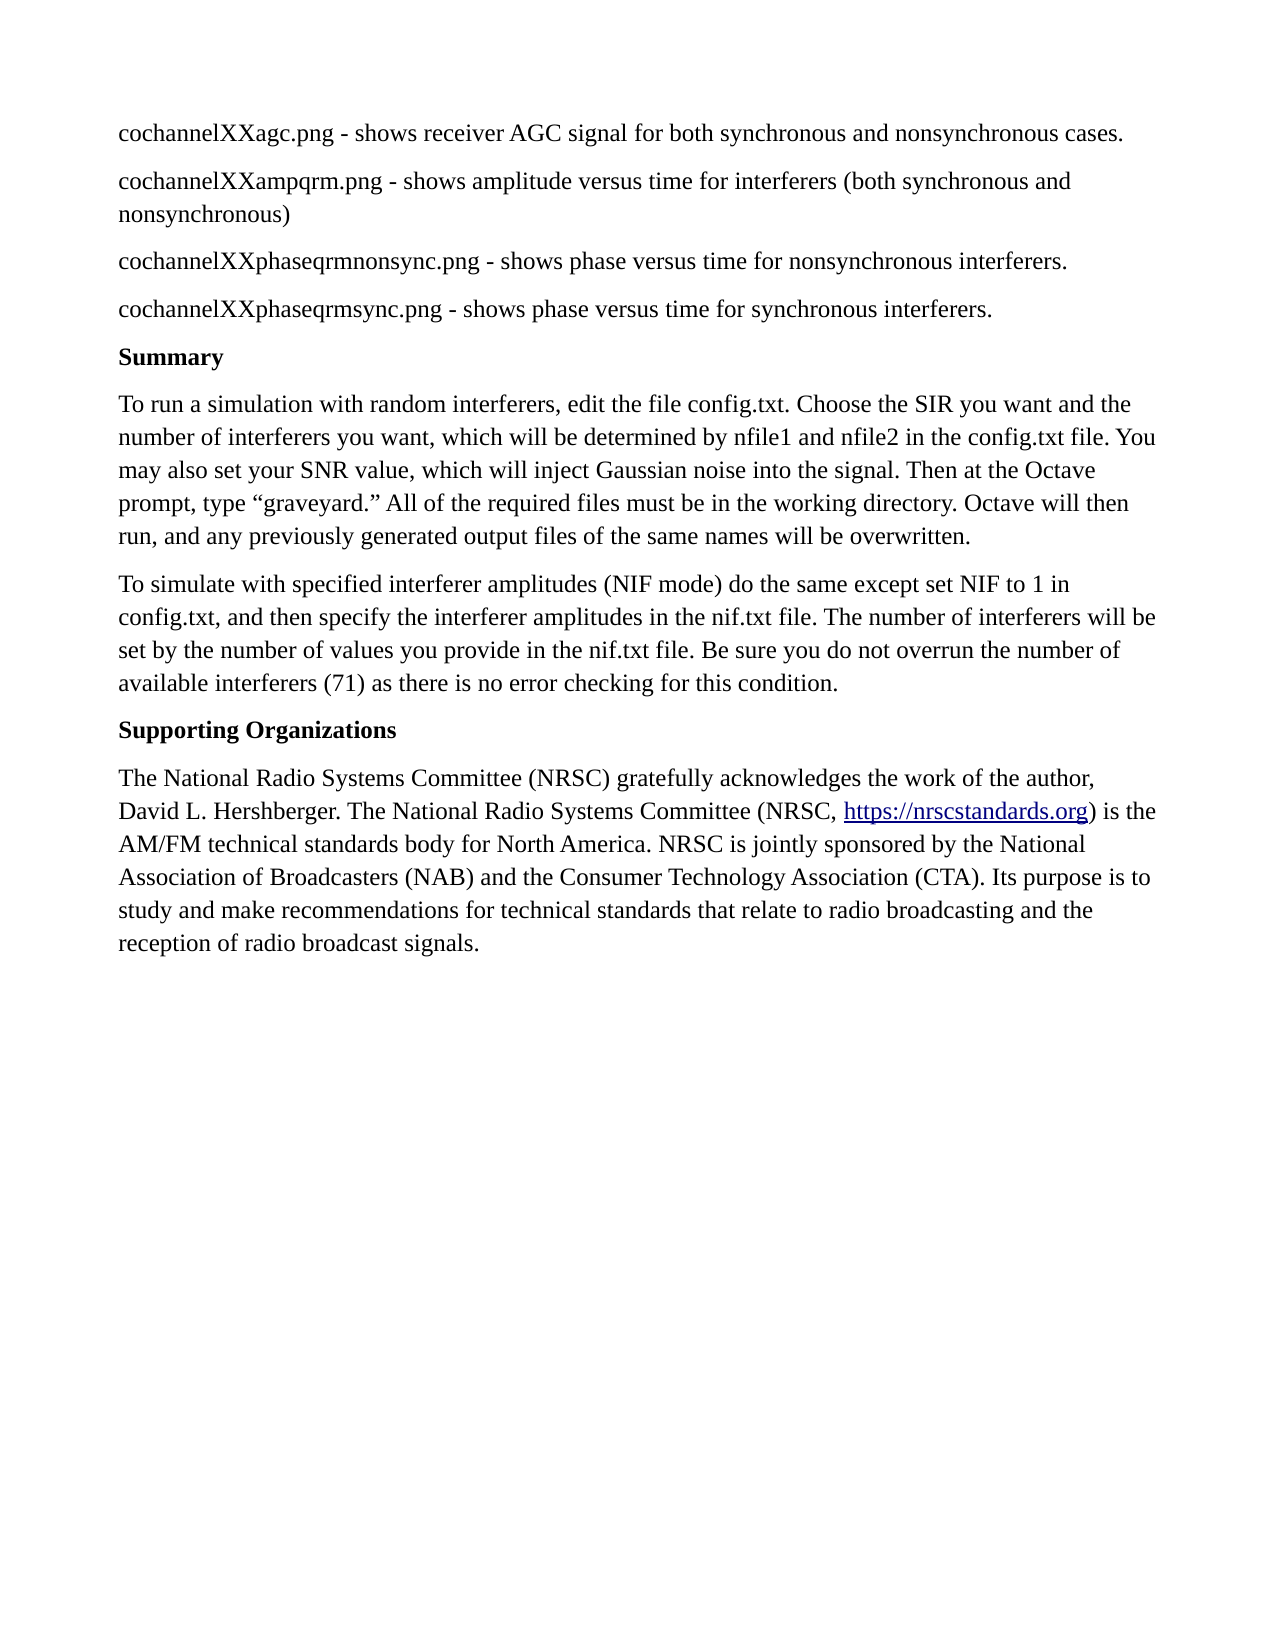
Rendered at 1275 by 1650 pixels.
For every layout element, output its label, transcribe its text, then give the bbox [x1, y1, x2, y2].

text Summary [118, 342, 1157, 370]
text To run a simulation with random interferers, edit the file config.txt. Choose the SIR you want and the number of interferers you want, which will be determined by nfile1 and nfile2 in the config.txt file. You may also set your SNR value, which will inject Gaussian noise into the signal. Then at the Octave prompt, type “graveyard.” All of the required files must be in the working directory. Octave will then run, and any previously generated output files of the same names will be overwritten. [118, 389, 1157, 550]
text cochannelXXagc.png - shows receiver AGC signal for both synchronous and nonsynchronous cases. [118, 118, 1157, 147]
text cochannelXXampqrm.png - shows amplitude versus time for interferers (both synchronous and nonsynchronous) [118, 166, 1157, 227]
text To simulate with specified interferer amplitudes (NIF mode) do the same except set NIF to 1 in config.txt, and then specify the interferer amplitudes in the nif.txt file. The number of interferers will be set by the number of values you provide in the nif.txt file. Be sure you do not overrun the number of available interferers (71) as there is no error checking for this condition. [118, 569, 1157, 697]
text The National Radio Systems Committee (NRSC) gratefully acknowledges the work of the author, David L. Hershberger. The National Radio Systems Committee (NRSC, https://nrscstandards.org) is the AM/FM technical standards body for North America. NRSC is jointly sponsored by the National Association of Broadcasters (NAB) and the Consumer Technology Association (CTA). Its purpose is to study and make recommendations for technical standards that relate to radio broadcasting and the reception of radio broadcast signals. [118, 763, 1157, 957]
text Supporting Organizations [118, 716, 1157, 744]
text cochannelXXphaseqrmnonsync.png - shows phase versus time for nonsynchronous interferers. [118, 246, 1157, 275]
text cochannelXXphaseqrmsync.png - shows phase versus time for synchronous interferers. [118, 294, 1157, 323]
